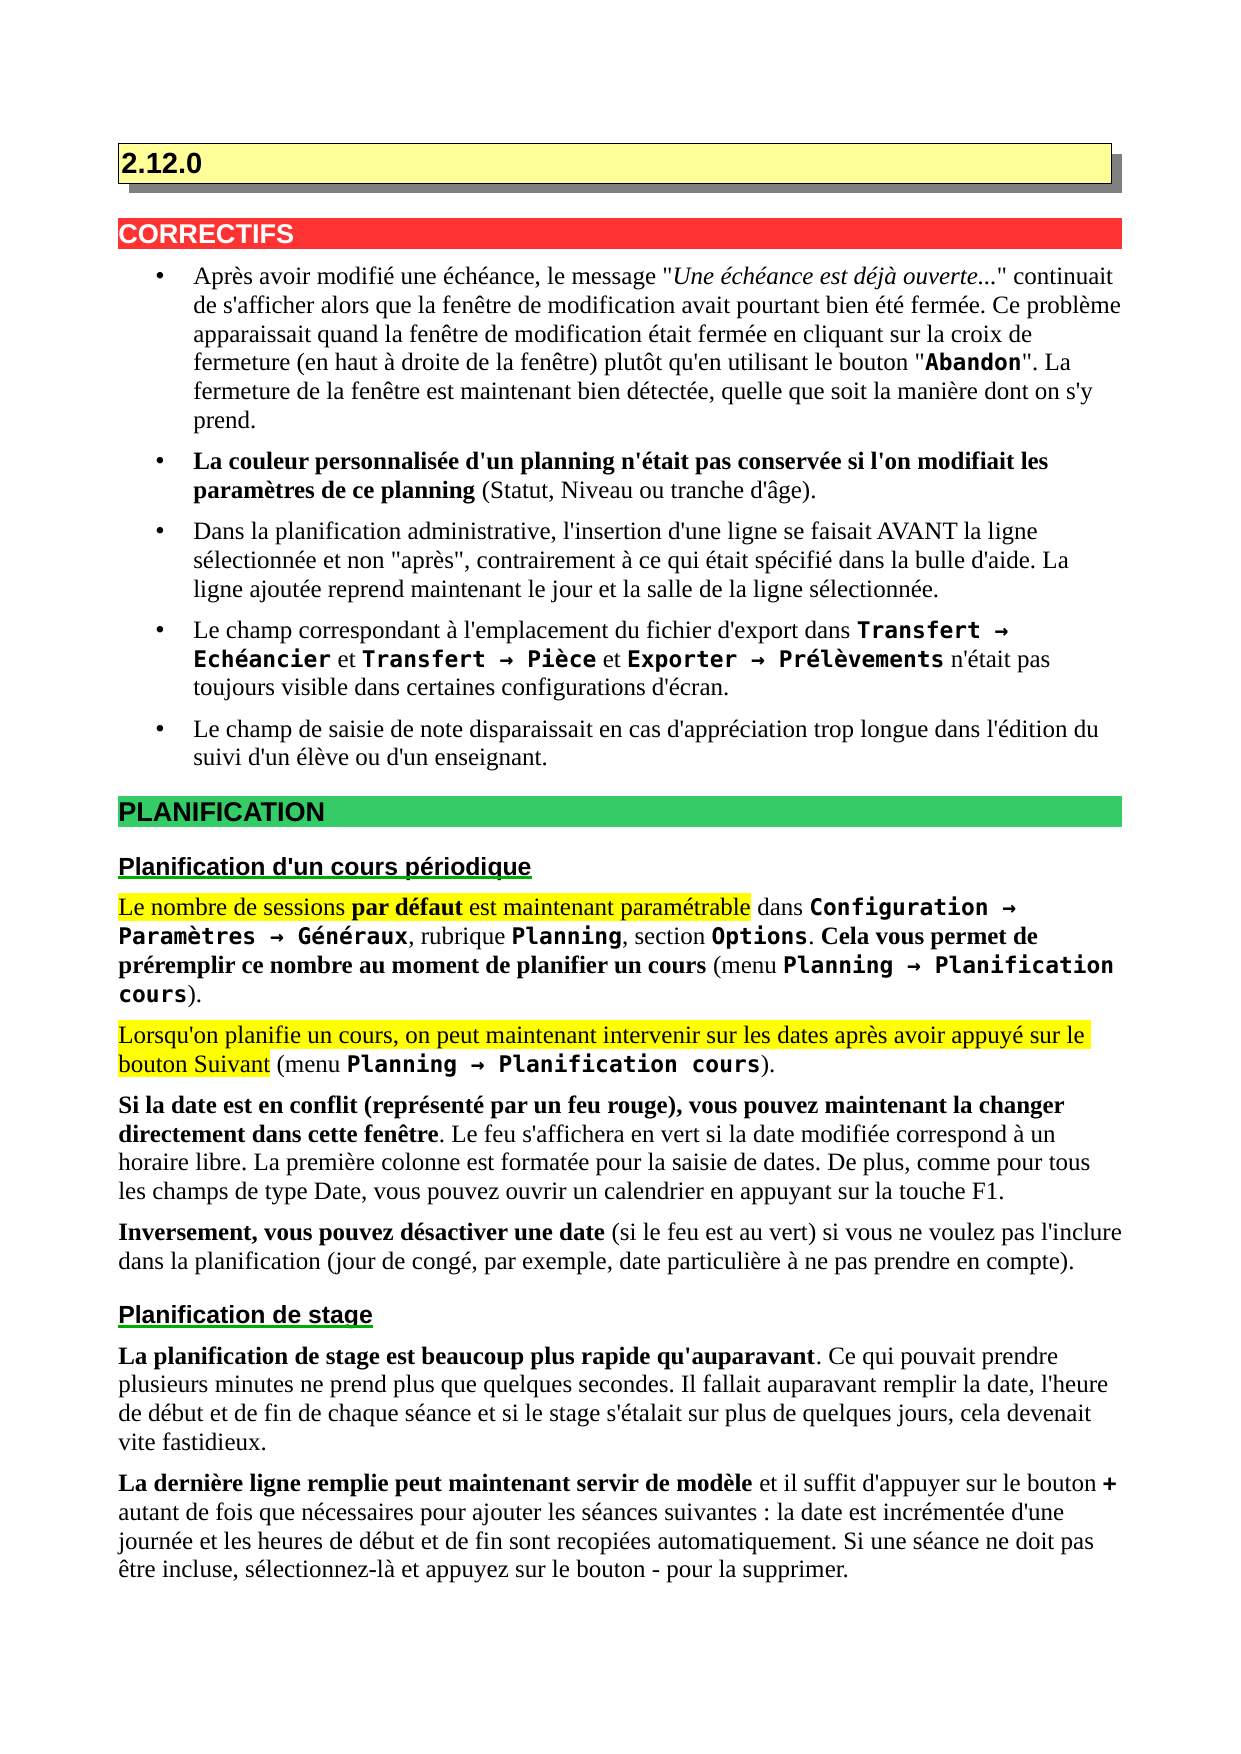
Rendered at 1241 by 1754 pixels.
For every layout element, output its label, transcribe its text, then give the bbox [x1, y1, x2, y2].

text CORRECTIFS [118, 218, 1122, 249]
text La planification de stage est beaucoup plus rapide qu'auparavant. Ce qui pouvait prendre plusieurs minutes ne prend plus que quelques secondes. Il fallait auparavant remplir la date, l'heure de début et de fin de chaque séance et si le stage s'étalait sur plus de quelques jours, cela devenait vite fastidieux. [118, 1341, 1122, 1456]
list Le champ de saisie de note disparaissait en cas d'appréciation trop longue dans l'édition du suivi d'un élève ou d'un enseignant. [156, 714, 1122, 771]
list Après avoir modifié une échéance, le message "Une échéance est déjà ouverte..." continuait de s'afficher alors que la fenêtre de modification avait pourtant bien été fermée. Ce problème apparaissait quand la fenêtre de modification était fermée en cliquant sur la croix de fermeture (en haut à droite de la fenêtre) plutôt qu'en utilisant le bouton "Abandon". La fermeture de la fenêtre est maintenant bien détectée, quelle que soit la manière dont on s'y prend. [156, 261, 1122, 434]
text Si la date est en conflit (représenté par un feu rouge), vous pouvez maintenant la changer directement dans cette fenêtre. Le feu s'affichera en vert si la date modifiée correspond à un horaire libre. La première colonne est formatée pour la saisie de dates. De plus, comme pour tous les champs de type Date, vous pouvez ouvrir un calendrier en appuyant sur la touche F1. [118, 1090, 1122, 1205]
list La couleur personnalisée d'un planning n'était pas conservée si l'on modifiait les paramètres de ce planning (Statut, Niveau ou tranche d'âge). [156, 446, 1122, 504]
subtitle PLANIFICATION [118, 796, 1122, 827]
text Le nombre de sessions par défaut est maintenant paramétrable dans Configuration → Paramètres → Généraux, rubrique Planning, section Options. Cela vous permet de préremplir ce nombre au moment de planifier un cours (menu Planning → Planification cours). [118, 892, 1122, 1007]
text La dernière ligne remplie peut maintenant servir de modèle et il suffit d'appuyer sur le bouton + autant de fois que nécessaires pour ajouter les séances suivantes : la date est incrémentée d'une journée et les heures de début et de fin sont recopiées automatiquement. Si une séance ne doit pas être incluse, sélectionnez-là et appuyez sur le bouton - pour la supprimer. [118, 1468, 1122, 1583]
text Inversement, vous pouvez désactiver une date (si le feu est au vert) si vous ne voulez pas l'inclure dans la planification (jour de congé, par exemple, date particulière à ne pas prendre en compte). [118, 1217, 1122, 1275]
subtitle Planification d'un cours périodique [118, 852, 1122, 880]
subtitle Planification de stage [118, 1300, 1122, 1328]
list Dans la planification administrative, l'insertion d'une ligne se faisait AVANT la ligne sélectionnée et non "après", contrairement à ce qui était spécifié dans la bulle d'aide. La ligne ajoutée reprend maintenant le jour et la salle de la ligne sélectionnée. [156, 516, 1122, 602]
list Le champ correspondant à l'emplacement du fichier d'export dans Transfert → Echéancier et Transfert → Pièce et Exporter → Prélèvements n'était pas toujours visible dans certaines configurations d'écran. [156, 615, 1122, 701]
subtitle 2.12.0 [119, 144, 1111, 183]
text Lorsqu'on planifie un cours, on peut maintenant intervenir sur les dates après avoir appuyé sur le bouton Suivant (menu Planning → Planification cours). [118, 1020, 1122, 1077]
